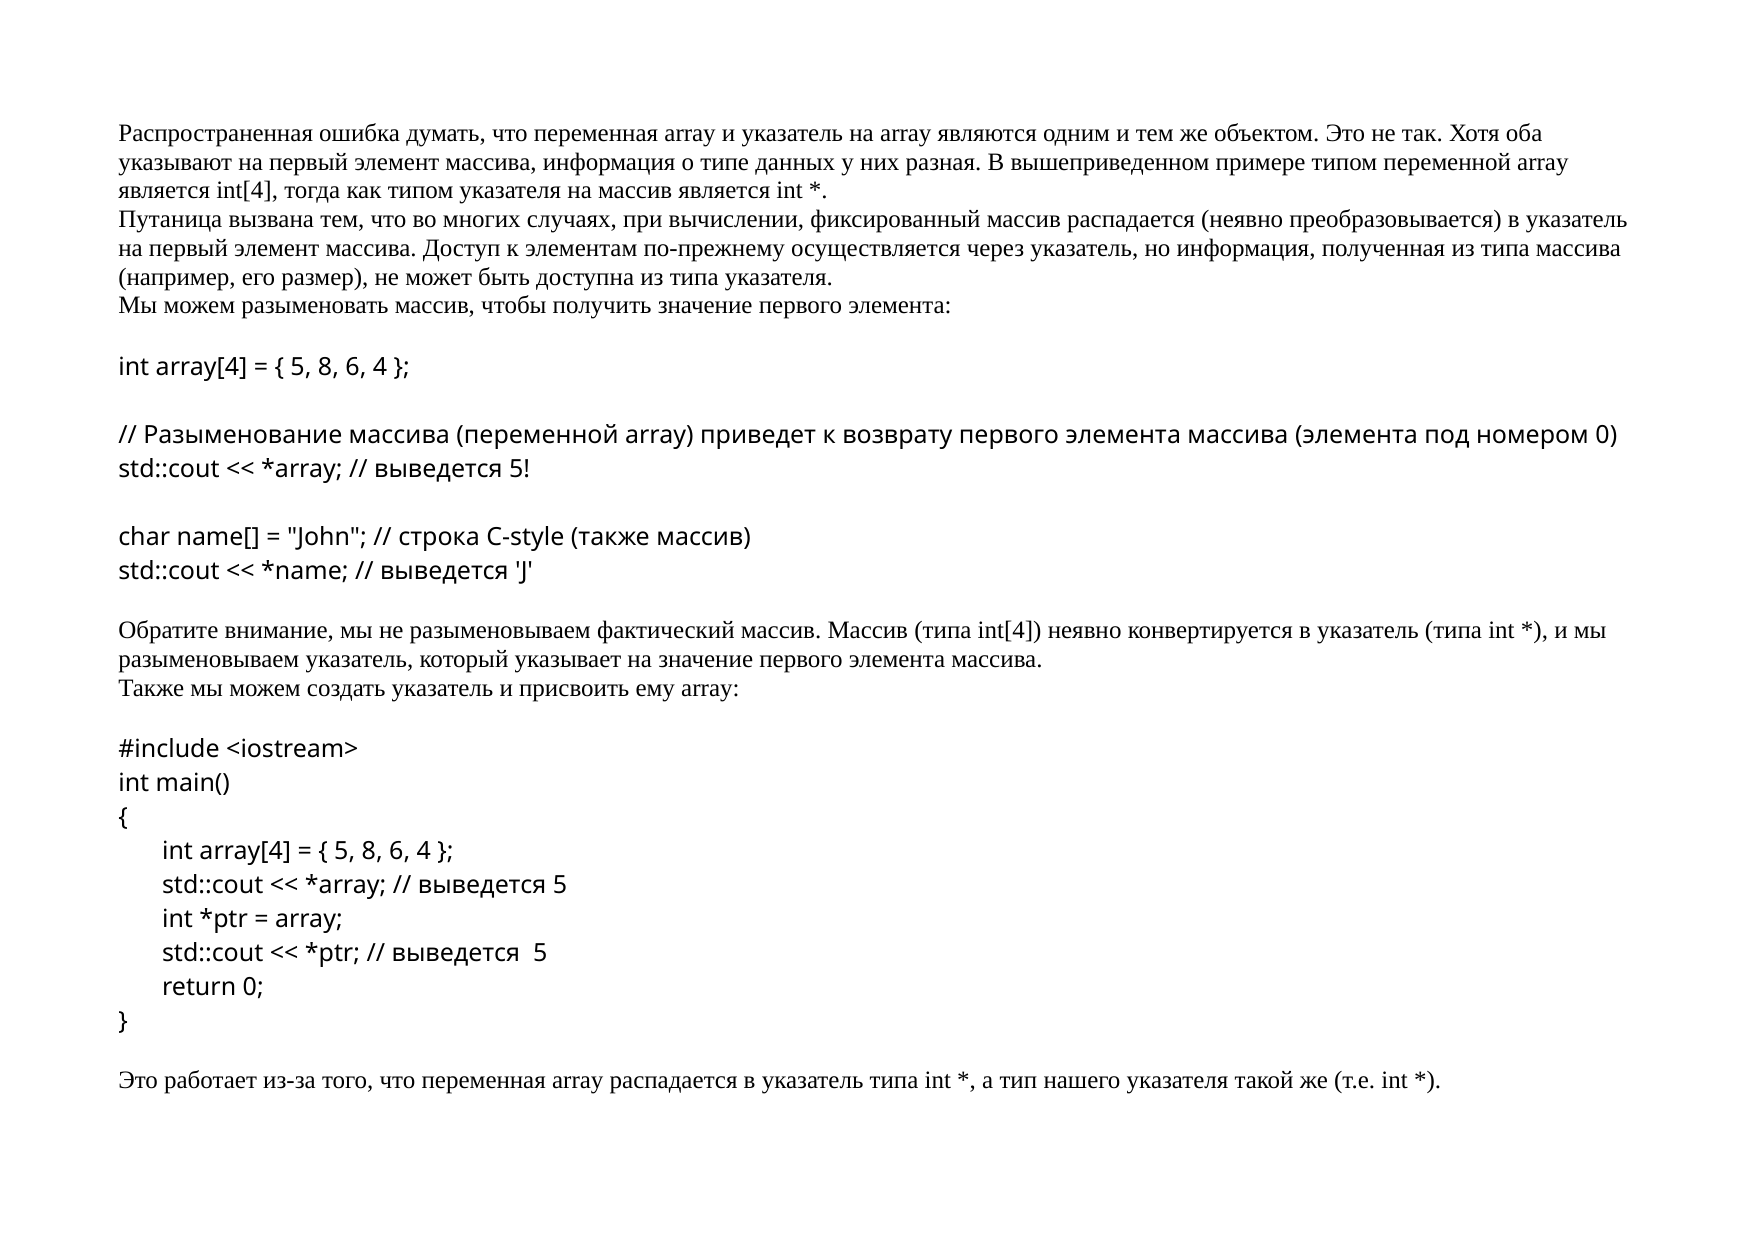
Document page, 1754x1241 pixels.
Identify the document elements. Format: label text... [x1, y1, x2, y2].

text { [118, 798, 1636, 832]
text Также мы можем создать указатель и присвоить ему array: [118, 673, 1636, 702]
text Мы можем разыменовать массив, чтобы получить значение первого элемента: [118, 291, 1636, 319]
text int array[4] = { 5, 8, 6, 4 }; [118, 832, 1636, 867]
text Путаница вызвана тем, что во многих случаях, при вычислении, фиксированный массив распадается (неявно преобразовывается) в указатель на первый элемент массива. Доступ к элементам по-прежнему осуществляется через указатель, но информация, полученная из типа массива (например, его размер), не может быть доступна из типа указателя. [118, 204, 1636, 291]
text int array[4] = { 5, 8, 6, 4 }; [118, 348, 1636, 382]
text } [118, 1003, 1636, 1037]
text std::cout << *array; // выведется 5 [118, 867, 1636, 901]
text Это работает из-за того, что переменная array распадается в указатель типа int *, а тип нашего указателя такой же (т.е. int *). [118, 1066, 1636, 1094]
text Распространенная ошибка думать, что переменная array и указатель на array являются одним и тем же объектом. Это не так. Хотя оба указывают на первый элемент массива, информация о типе данных у них разная. В вышеприведенном примере типом переменной array является int[4], тогда как типом указателя на массив является int *. [118, 118, 1636, 204]
text Обратите внимание, мы не разыменовываем фактический массив. Массив (типа int[4]) неявно конвертируется в указатель (типа int *), и мы разыменовываем указатель, который указывает на значение первого элемента массива. [118, 615, 1636, 673]
text int main() [118, 764, 1636, 798]
text // Разыменование массива (переменной array) приведет к возврату первого элемента массива (элемента под номером 0) [118, 416, 1636, 450]
text std::cout << *ptr; // выведется 5 [118, 935, 1636, 969]
text int *ptr = array; [118, 901, 1636, 935]
text std::cout << *array; // выведется 5! [118, 450, 1636, 484]
text char name[] = "John"; // строка C-style (также массив) [118, 518, 1636, 552]
text #include <iostream> [118, 730, 1636, 764]
text return 0; [118, 969, 1636, 1003]
text std::cout << *name; // выведется 'J' [118, 552, 1636, 587]
